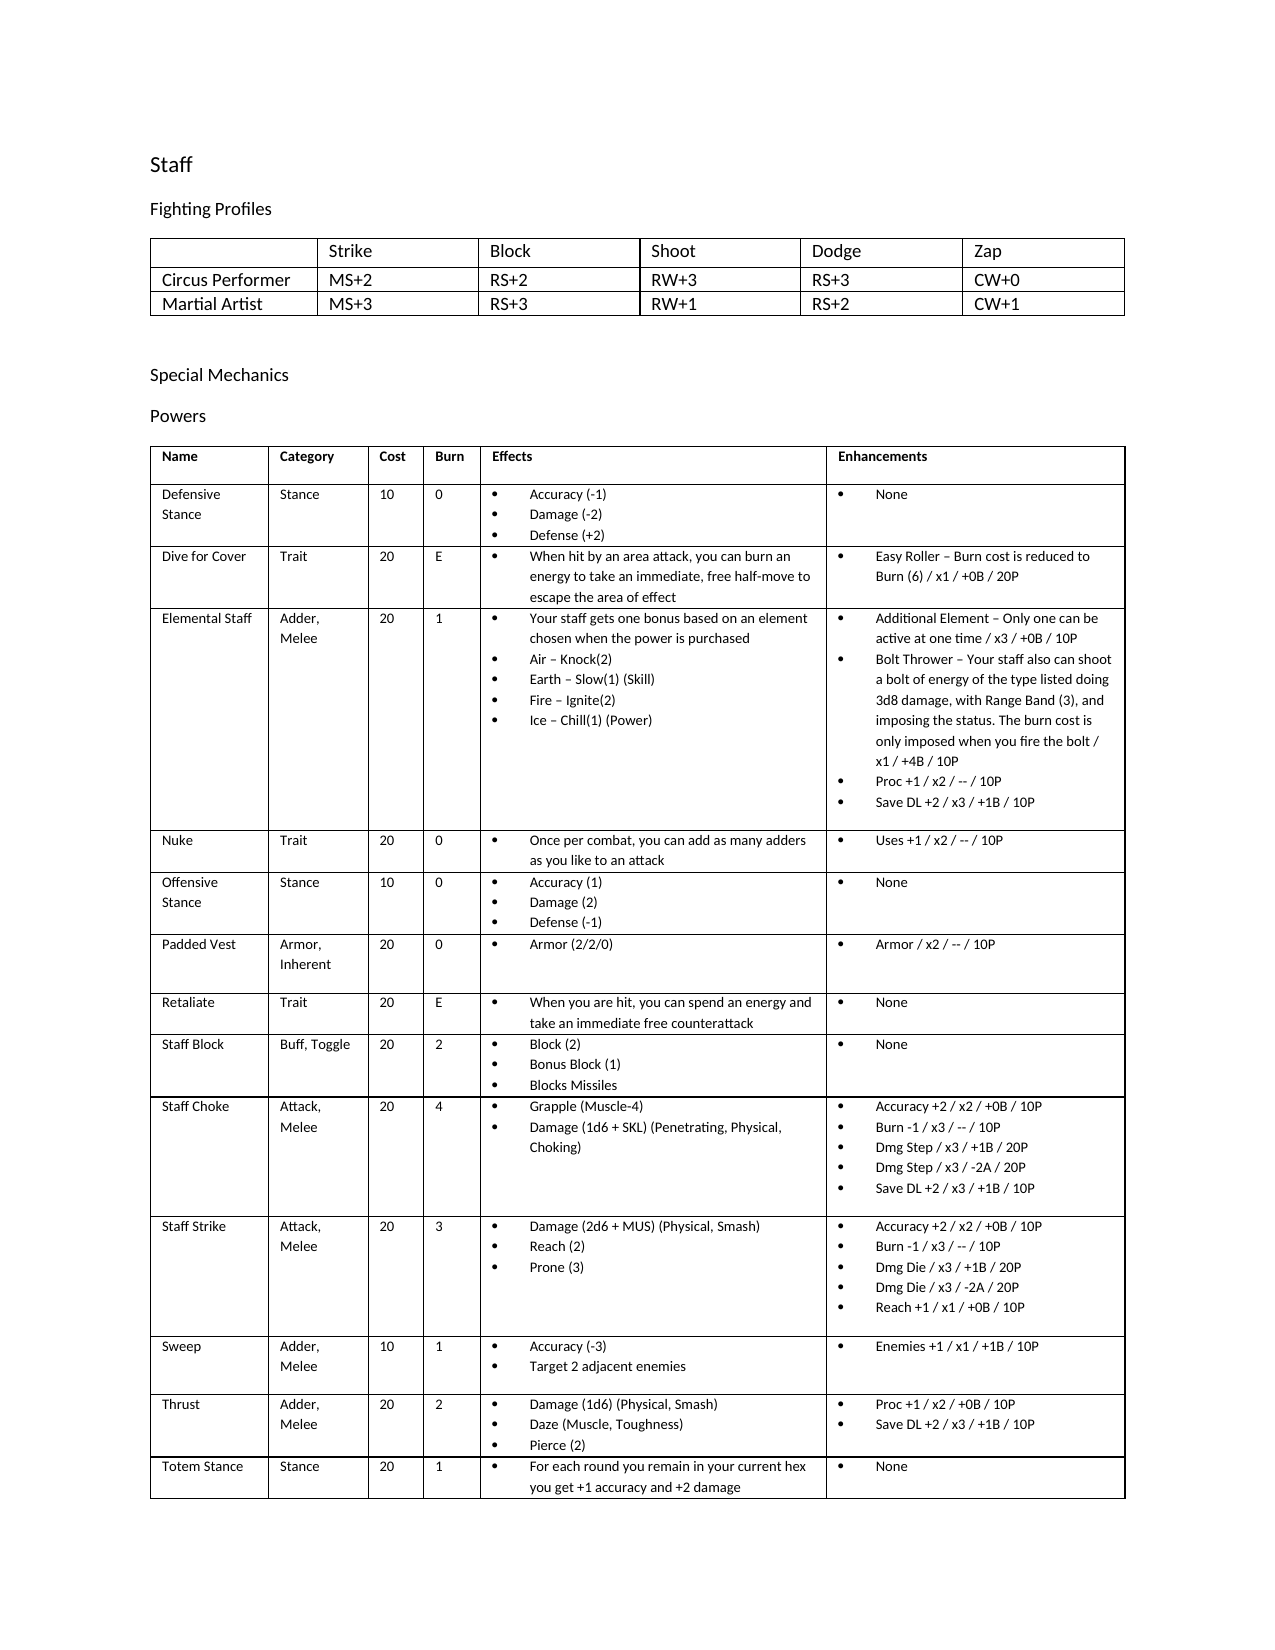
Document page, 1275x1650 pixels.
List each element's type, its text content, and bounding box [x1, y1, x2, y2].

table_cell 1 [424, 1458, 480, 1498]
table_cell 0 [424, 485, 480, 546]
table_cell 10 [369, 1337, 423, 1394]
table_cell 2 [424, 1395, 480, 1456]
table_cell Block (2) Bonus Block (1) Blocks Missiles [481, 1035, 826, 1096]
table_cell 2 [424, 1035, 480, 1096]
table_cell Trait [269, 994, 368, 1034]
table_cell Adder, Melee [269, 1337, 368, 1394]
table_cell Accuracy +2 / x2 / +0B / 10P Burn -1 / x3 / -- / 10P Dmg Step / x3 / +1B / 20P Dmg Step / x3 / -2A / 20P Save DL +2 / x3 / +1B / 10P [827, 1098, 1124, 1216]
table_cell Accuracy +2 / x2 / +0B / 10P Burn -1 / x3 / -- / 10P Dmg Die / x3 / +1B / 20P Dmg Die / x3 / -2A / 20P Reach +1 / x1 / +0B / 10P [827, 1217, 1124, 1336]
text Staff [150, 150, 1125, 178]
table_cell 0 [424, 935, 480, 992]
table_header Enhancements [827, 447, 1124, 484]
table_cell Trait [269, 547, 368, 608]
table_cell Staff Strike [151, 1217, 268, 1336]
table_header Burn [424, 447, 480, 484]
table_cell Attack, Melee [269, 1098, 368, 1216]
table_cell None [827, 485, 1124, 546]
table_cell Trait [269, 831, 368, 872]
table_cell 3 [424, 1217, 480, 1336]
table_cell 20 [369, 547, 423, 608]
table_cell Armor, Inherent [269, 935, 368, 992]
table_cell Easy Roller – Burn cost is reduced to Burn (6) / x1 / +0B / 20P [827, 547, 1124, 608]
table_cell MS+2 [318, 268, 478, 291]
table_header [151, 239, 317, 267]
table_cell Additional Element – Only one can be active at one time / x3 / +0B / 10P Bolt Thrower – Your staff also can shoot a bolt of energy of the type listed doing 3d8 damage, with Range Band (3), and imposing the status. The burn cost is only imposed when you fire the bolt / x1 / +4B / 10P Proc +1 / x2 / -- / 10P Save DL +2 / x3 / +1B / 10P [827, 609, 1124, 830]
table_header Cost [369, 447, 423, 484]
table_cell Once per combat, you can add as many adders as you like to an attack [481, 831, 826, 872]
table_cell Armor (2/2/0) [481, 935, 826, 992]
table_header Name [151, 447, 268, 484]
table_cell Staff Block [151, 1035, 268, 1096]
table_cell Your staff gets one bonus based on an element chosen when the power is purchased Air – Knock(2) Earth – Slow(1) (Skill) Fire – Ignite(2) Ice – Chill(1) (Power) [481, 609, 826, 830]
table_cell Stance [269, 1458, 368, 1498]
table_cell 20 [369, 1035, 423, 1096]
table_cell None [827, 873, 1124, 934]
table_cell Martial Artist [151, 292, 317, 315]
table_cell 20 [369, 1395, 423, 1456]
table_cell RW+1 [641, 292, 800, 315]
table_cell None [827, 1458, 1124, 1498]
table_cell Attack, Melee [269, 1217, 368, 1336]
table_cell Offensive Stance [151, 873, 268, 934]
table_cell Proc +1 / x2 / +0B / 10P Save DL +2 / x3 / +1B / 10P [827, 1395, 1124, 1456]
table_cell Grapple (Muscle-4) Damage (1d6 + SKL) (Penetrating, Physical, Choking) [481, 1098, 826, 1216]
table_cell Adder, Melee [269, 1395, 368, 1456]
table_cell Accuracy (1) Damage (2) Defense (-1) [481, 873, 826, 934]
table_header Category [269, 447, 368, 484]
text Fighting Profiles [150, 197, 1125, 220]
text Powers [150, 404, 1125, 427]
table_cell Nuke [151, 831, 268, 872]
table_cell 4 [424, 1098, 480, 1216]
table_cell 20 [369, 1098, 423, 1216]
table_cell RS+3 [479, 292, 639, 315]
table_cell RS+2 [801, 292, 962, 315]
table_cell MS+3 [318, 292, 478, 315]
table_cell 10 [369, 485, 423, 546]
table_cell 20 [369, 1458, 423, 1498]
table_cell E [424, 547, 480, 608]
table_header Zap [963, 239, 1124, 267]
table_header Dodge [801, 239, 962, 267]
table_cell Damage (2d6 + MUS) (Physical, Smash) Reach (2) Prone (3) [481, 1217, 826, 1336]
table_cell 20 [369, 831, 423, 872]
table_cell Accuracy (-3) Target 2 adjacent enemies [481, 1337, 826, 1394]
table_cell 20 [369, 1217, 423, 1336]
table_cell 20 [369, 609, 423, 830]
table_cell Padded Vest [151, 935, 268, 992]
table_cell Circus Performer [151, 268, 317, 291]
table_cell RS+2 [479, 268, 639, 291]
table_cell Enemies +1 / x1 / +1B / 10P [827, 1337, 1124, 1394]
table_cell None [827, 1035, 1124, 1096]
table_header Block [479, 239, 639, 267]
table_cell Accuracy (-1) Damage (-2) Defense (+2) [481, 485, 826, 546]
table_cell When hit by an area attack, you can burn an energy to take an immediate, free half-move to escape the area of effect [481, 547, 826, 608]
table_cell Staff Choke [151, 1098, 268, 1216]
table_cell None [827, 994, 1124, 1034]
table_cell Uses +1 / x2 / -- / 10P [827, 831, 1124, 872]
table_cell RS+3 [801, 268, 962, 291]
table_cell 20 [369, 994, 423, 1034]
table_cell Adder, Melee [269, 609, 368, 830]
table_cell E [424, 994, 480, 1034]
table_header Shoot [641, 239, 800, 267]
table_cell 0 [424, 873, 480, 934]
table_cell For each round you remain in your current hex you get +1 accuracy and +2 damage Stacks up to 3 times Resets once you move, or are moved from your hex [481, 1458, 826, 1498]
table_cell Buff, Toggle [269, 1035, 368, 1096]
table_cell CW+1 [963, 292, 1124, 315]
table_cell 1 [424, 1337, 480, 1394]
table_cell Dive for Cover [151, 547, 268, 608]
table_cell Elemental Staff [151, 609, 268, 830]
table_cell 1 [424, 609, 480, 830]
table_header Strike [318, 239, 478, 267]
table_cell Sweep [151, 1337, 268, 1394]
table_cell 10 [369, 873, 423, 934]
table_cell Thrust [151, 1395, 268, 1456]
table_cell Stance [269, 485, 368, 546]
text Special Mechanics [150, 363, 1125, 386]
table_cell Retaliate [151, 994, 268, 1034]
table_cell 0 [424, 831, 480, 872]
table_cell CW+0 [963, 268, 1124, 291]
table_cell Totem Stance [151, 1458, 268, 1498]
table_cell When you are hit, you can spend an energy and take an immediate free counterattack [481, 994, 826, 1034]
table_cell Armor / x2 / -- / 10P [827, 935, 1124, 992]
table_cell Damage (1d6) (Physical, Smash) Daze (Muscle, Toughness) Pierce (2) [481, 1395, 826, 1456]
table_cell 20 [369, 935, 423, 992]
table_cell Stance [269, 873, 368, 934]
table_cell Defensive Stance [151, 485, 268, 546]
table_cell RW+3 [641, 268, 800, 291]
table_header Effects [481, 447, 826, 484]
